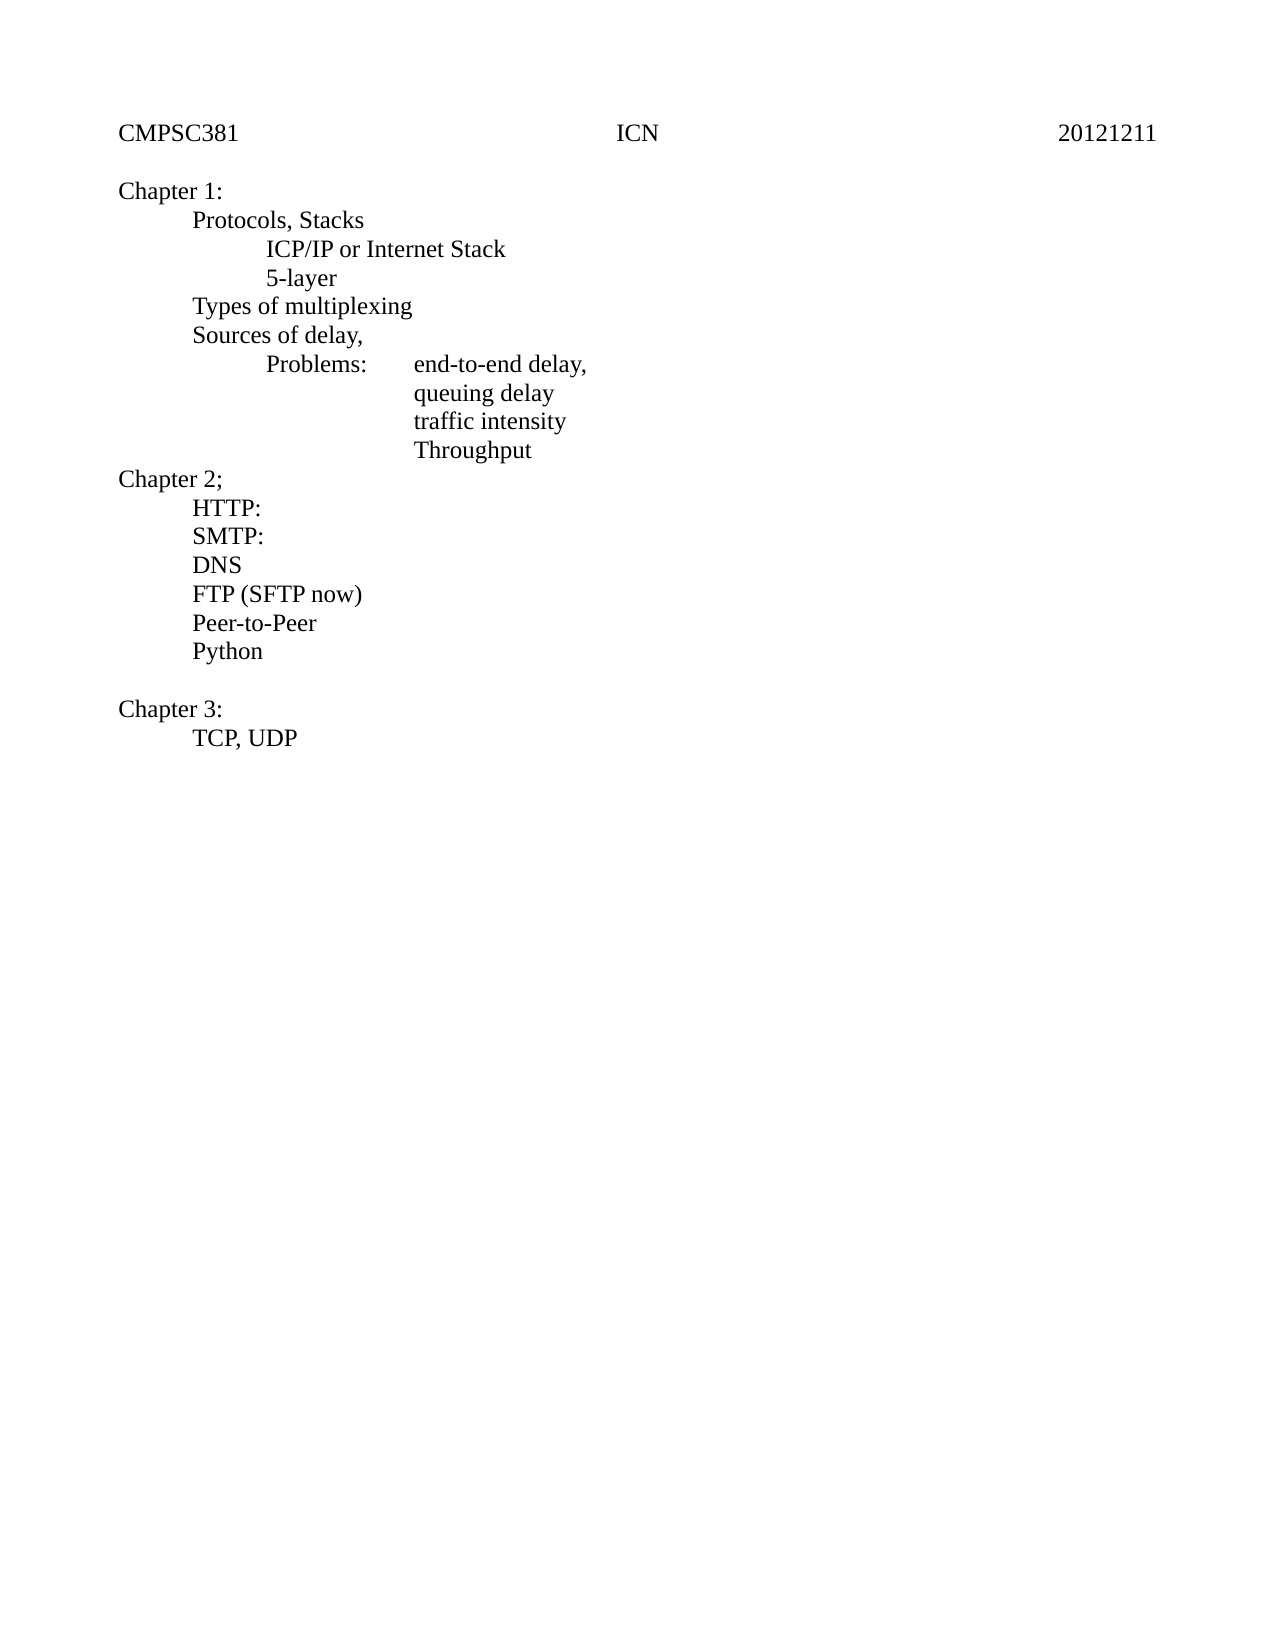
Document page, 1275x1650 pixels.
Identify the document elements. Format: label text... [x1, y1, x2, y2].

text SMTP: [118, 521, 1157, 550]
text DNS [118, 550, 1157, 579]
text Python [118, 636, 1157, 665]
text Problems: end-to-end delay, [118, 349, 1157, 378]
text FTP (SFTP now) [118, 579, 1157, 608]
text Chapter 3: [118, 694, 1157, 723]
text 5-layer [118, 263, 1157, 291]
text Types of multiplexing [118, 291, 1157, 320]
text Protocols, Stacks [118, 205, 1157, 234]
text Sources of delay, [118, 320, 1157, 349]
text TCP, UDP [118, 723, 1157, 751]
text Chapter 1: [118, 176, 1157, 205]
text queuing delay [118, 378, 1157, 406]
text ICP/IP or Internet Stack [118, 234, 1157, 263]
text HTTP: [118, 493, 1157, 521]
text Throughput [118, 435, 1157, 464]
text Peer-to-Peer [118, 608, 1157, 636]
text traffic intensity [118, 406, 1157, 435]
text Chapter 2; [118, 464, 1157, 493]
